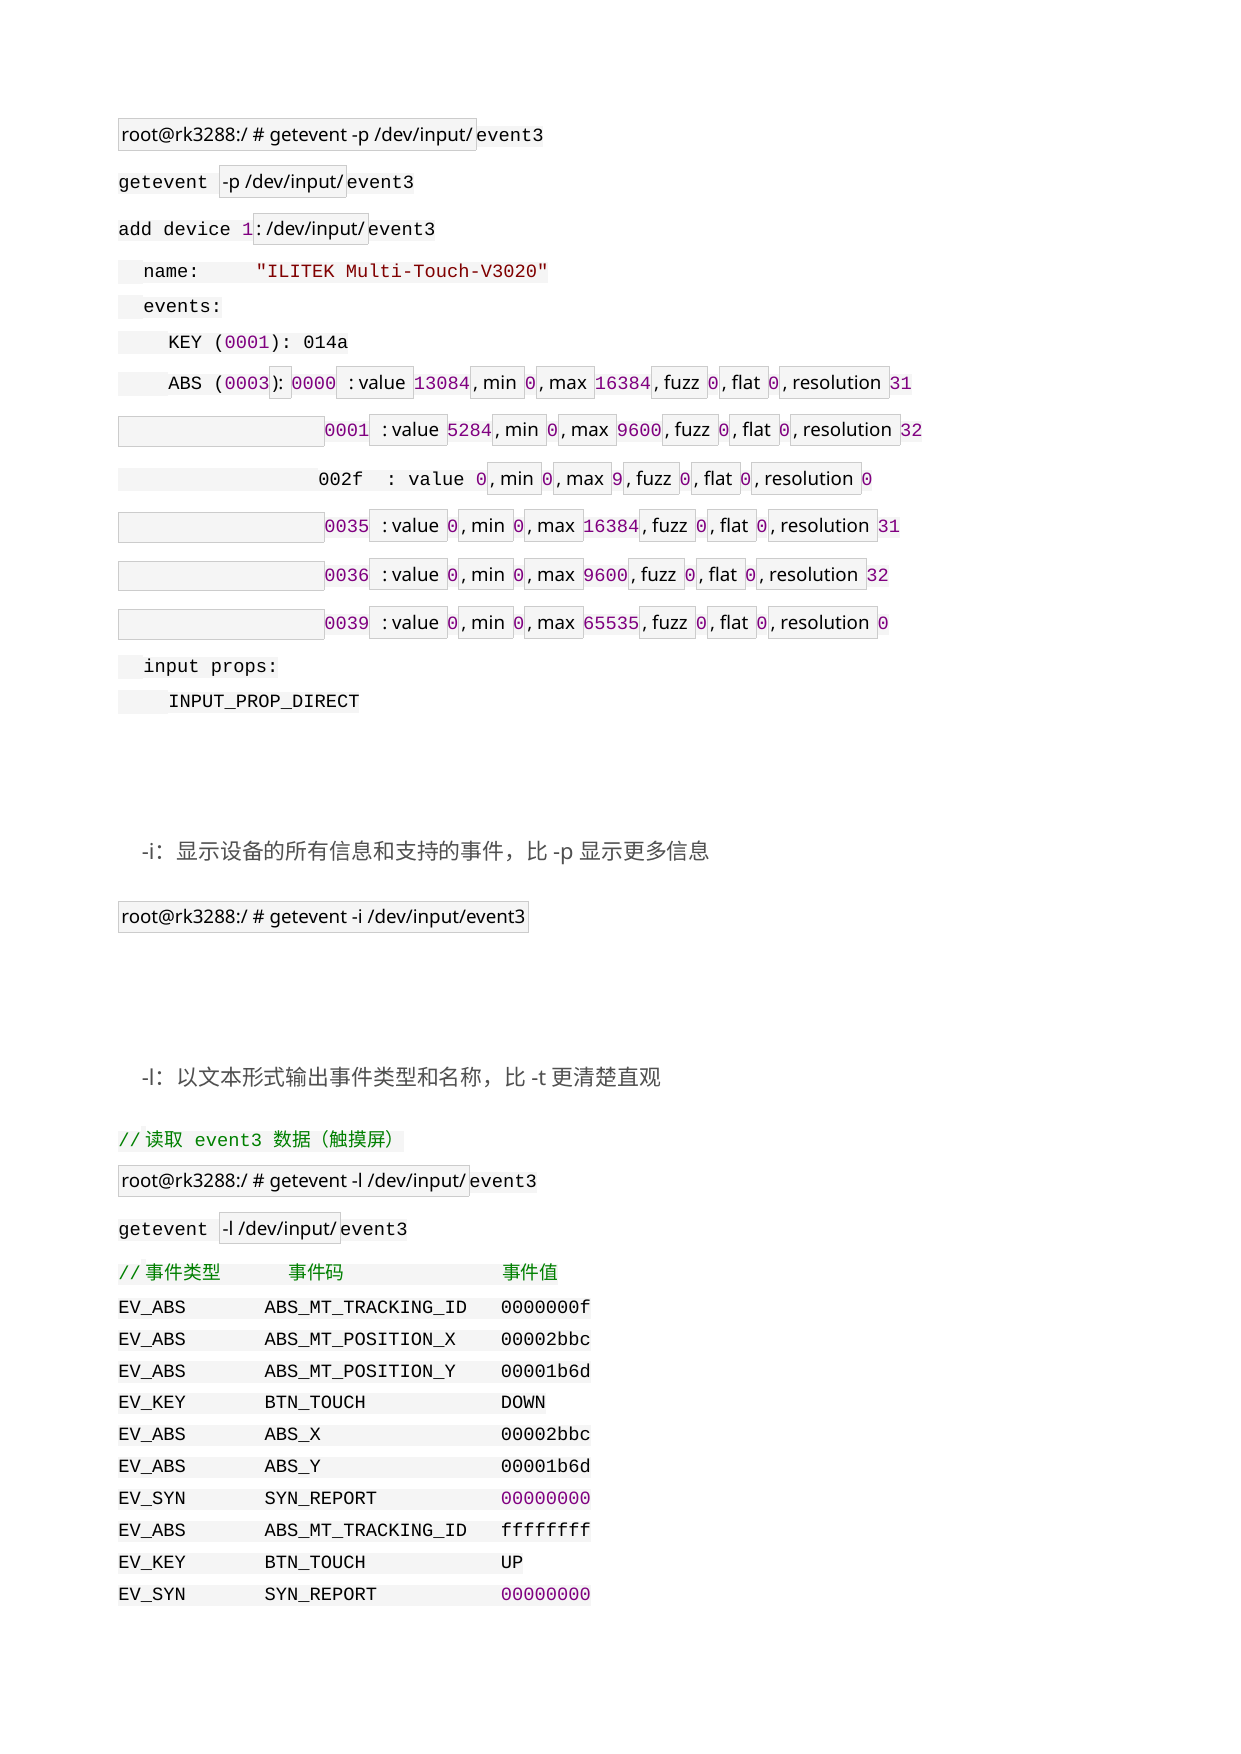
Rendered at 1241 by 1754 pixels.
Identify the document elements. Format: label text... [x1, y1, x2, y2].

text 13084 [414, 366, 470, 398]
text , flat [720, 367, 768, 398]
text event3 [470, 1164, 1122, 1196]
text 0001 : value 5284, min 0, max 9600, fuzz 0, flat 0, resolution 32 [370, 413, 546, 446]
text EV_KEY BTN_TOUCH DOWN [118, 1393, 1122, 1414]
text EV_ABS ABS_MT_TRACKING_ID 0000000f [118, 1298, 1122, 1319]
text 0 [878, 606, 1122, 639]
text // 事件类型 事件码 事件值 [118, 1259, 1122, 1285]
text , flat [692, 463, 740, 494]
text -l /dev/input/ [220, 1213, 340, 1243]
text 0001 : value 5284, min 0, max 9600, fuzz 0, flat 0, resolution 32 [730, 413, 900, 446]
text 0 [757, 606, 768, 639]
text EV_SYN SYN_REPORT 00000000 [118, 1584, 1122, 1606]
text 31 [890, 366, 1122, 398]
text , resolution [780, 367, 889, 398]
text : value 0 [370, 509, 458, 542]
text , resolution [752, 463, 861, 494]
text EV_KEY BTN_TOUCH UP [118, 1553, 1122, 1574]
text 0039 [118, 606, 369, 639]
text 0 [708, 366, 719, 398]
text root@rk3288:/ # getevent -i /dev/input/event3 [119, 902, 528, 932]
text 0 [862, 462, 1122, 494]
text [529, 901, 1122, 932]
text events: [118, 295, 1122, 319]
text EV_ABS ABS_Y 00001b6d [118, 1457, 1122, 1478]
text , flat [708, 510, 756, 541]
text event3 [347, 165, 1122, 197]
text , resolution [757, 559, 866, 589]
text event3 [477, 118, 1122, 150]
text 0036 [118, 558, 369, 590]
text event3 [341, 1212, 1122, 1243]
text 0 [769, 366, 779, 398]
text getevent [118, 165, 219, 197]
text 0 [685, 558, 696, 590]
text , resolution [769, 510, 877, 541]
text -l：以文本形式输出事件类型和名称，比 -t 更清楚直观 [142, 1059, 1099, 1091]
text 0001 : value 5284, min 0, max 9600, fuzz 0, flat 0, resolution 32 [791, 415, 900, 445]
text 0 [757, 509, 768, 542]
text root@rk3288:/ # getevent -p /dev/input/ [119, 119, 476, 150]
text , max [537, 367, 594, 398]
text 0001 : value 5284, min 0, max 9600, fuzz 0, flat 0, resolution 32 [493, 415, 546, 445]
text EV_SYN SYN_REPORT 00000000 [118, 1489, 1122, 1510]
text add device 1 [118, 213, 253, 244]
text , flat [708, 607, 756, 638]
text , min 0 [459, 606, 524, 639]
text 0000 [292, 366, 336, 398]
text 0 [746, 558, 756, 590]
text 0001 : value 5284, min 0, max 9600, fuzz 0, flat 0, resolution 32 [617, 413, 718, 446]
text , min [471, 367, 524, 398]
text 0 [680, 462, 691, 494]
text 32 [867, 558, 1122, 590]
text , resolution [769, 607, 877, 638]
text 9600 [584, 558, 628, 590]
text 0001 : value 5284, min 0, max 9600, fuzz 0, flat 0, resolution 32 [559, 415, 616, 445]
text 31 [878, 509, 1122, 542]
text , max [554, 463, 611, 494]
text EV_ABS ABS_MT_TRACKING_ID ffffffff [118, 1521, 1122, 1542]
text event3 [369, 213, 1122, 244]
text 0035 [118, 509, 369, 542]
text : value [370, 559, 447, 589]
text , fuzz [640, 607, 695, 638]
text EV_ABS ABS_X 00002bbc [118, 1425, 1122, 1446]
text , max 65535 [525, 606, 639, 639]
text 0001 : value 5284, min 0, max 9600, fuzz 0, flat 0, resolution 32 [118, 413, 447, 446]
text 0001 : value 5284, min 0, max 9600, fuzz 0, flat 0, resolution 32 [547, 413, 616, 446]
text : value 0 [370, 606, 458, 639]
text : /dev/input/ [254, 214, 368, 244]
text 0 [514, 558, 524, 590]
text ): [270, 367, 291, 398]
text getevent [118, 1212, 219, 1243]
text 002f : value 0 [118, 462, 487, 494]
text 0 [696, 509, 707, 542]
text EV_ABS ABS_MT_POSITION_X 00002bbc [118, 1329, 1122, 1351]
text , fuzz [624, 463, 679, 494]
text 9 [612, 462, 623, 494]
text , min [459, 559, 513, 589]
text -p /dev/input/ [220, 166, 346, 197]
text // 读取 event3 数据（触摸屏） [118, 1126, 1122, 1152]
text , max [525, 559, 583, 589]
text 0001 : value 5284, min 0, max 9600, fuzz 0, flat 0, resolution 32 [719, 413, 779, 446]
text ABS (0003 [118, 366, 269, 398]
text 0001 : value 5284, min 0, max 9600, fuzz 0, flat 0, resolution 32 [119, 417, 324, 446]
text , max 16384 [525, 509, 639, 542]
text 0001 : value 5284, min 0, max 9600, fuzz 0, flat 0, resolution 32 [901, 413, 1122, 446]
text 16384 [595, 366, 651, 398]
text -i：显示设备的所有信息和支持的事件，比 -p 显示更多信息 [142, 834, 1099, 866]
text 0 [525, 366, 536, 398]
text 0 [542, 462, 553, 494]
text , min [488, 463, 541, 494]
text EV_ABS ABS_MT_POSITION_Y 00001b6d [118, 1361, 1122, 1383]
text , fuzz [629, 559, 684, 589]
text : value [337, 367, 413, 398]
text KEY (0001): 014a [118, 331, 1122, 354]
text 0001 : value 5284, min 0, max 9600, fuzz 0, flat 0, resolution 32 [663, 415, 718, 445]
text root@rk3288:/ # getevent -l /dev/input/ [119, 1166, 469, 1196]
text , flat [697, 559, 745, 589]
text name: "ILITEK Multi-Touch-V3020" [118, 260, 1122, 284]
text input props: [118, 655, 1122, 679]
text INPUT_PROP_DIRECT [118, 690, 1122, 714]
text , fuzz [652, 367, 707, 398]
text , fuzz [640, 510, 695, 541]
text 0 [741, 462, 751, 494]
text , min 0 [459, 509, 524, 542]
text 0 [448, 558, 458, 590]
text 0 [696, 606, 707, 639]
